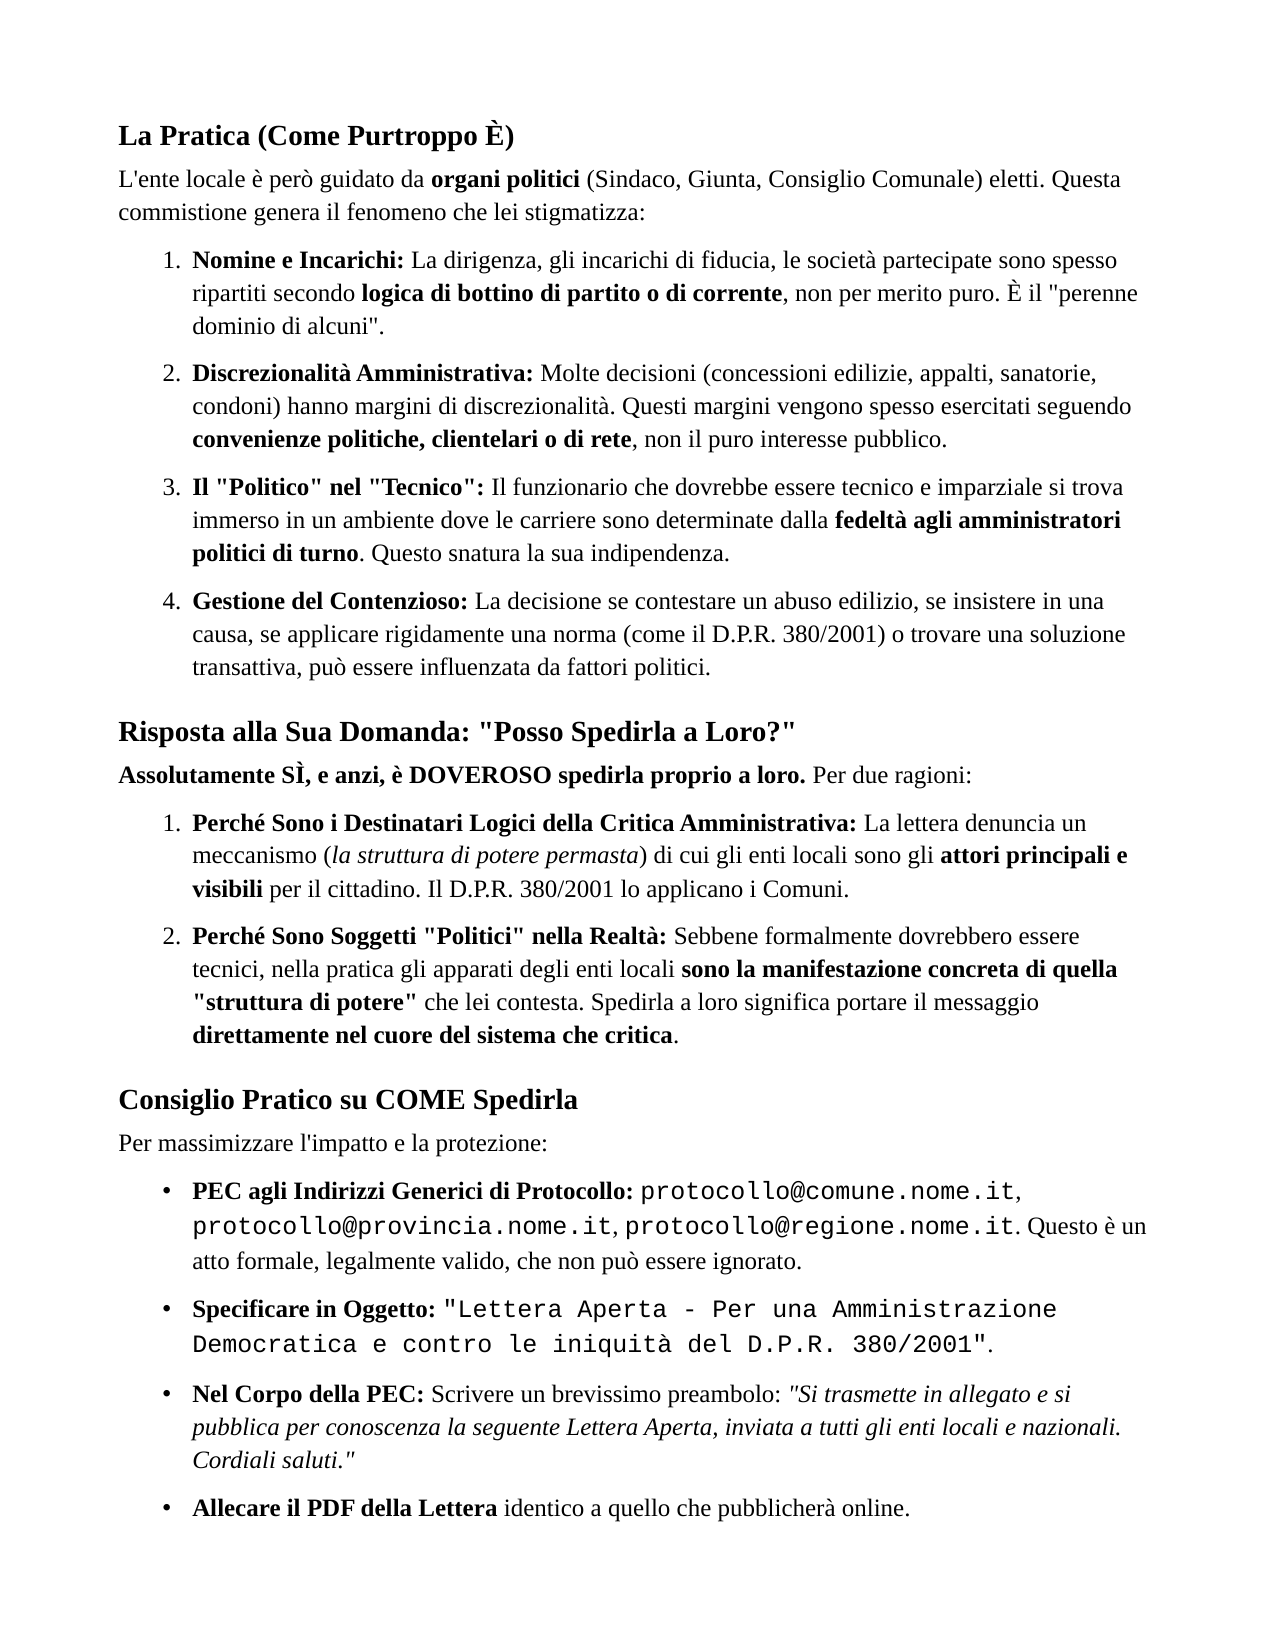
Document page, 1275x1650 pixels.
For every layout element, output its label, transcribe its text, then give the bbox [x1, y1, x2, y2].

list Perché Sono i Destinatari Logici della Critica Amministrativa: La lettera denuncia un meccanismo (la struttura di potere permasta) di cui gli enti locali sono gli attori principali e visibili per il cittadino. Il D.P.R. 380/2001 lo applicano i Comuni. [162, 808, 1157, 902]
text Per massimizzare l'impatto e la protezione: [118, 1128, 1157, 1157]
list Discrezionalità Amministrativa: Molte decisioni (concessioni edilizie, appalti, sanatorie, condoni) hanno margini di discrezionalità. Questi margini vengono spesso esercitati seguendo convenienze politiche, clientelari o di rete, non il puro interesse pubblico. [162, 358, 1157, 453]
list Gestione del Contenzioso: La decisione se contestare un abuso edilizio, se insistere in una causa, se applicare rigidamente una norma (come il D.P.R. 380/2001) o trovare una soluzione transattiva, può essere influenzata da fattori politici. [162, 586, 1157, 681]
text Assolutamente SÌ, e anzi, è DOVEROSO spedirla proprio a loro. Per due ragioni: [118, 760, 1157, 789]
list Specificare in Oggetto: "Lettera Aperta - Per una Amministrazione Democratica e contro le iniquità del D.P.R. 380/2001". [162, 1294, 1157, 1360]
list Allecare il PDF della Lettera identico a quello che pubblicherà online. [162, 1493, 1157, 1521]
list Nomine e Incarichi: La dirigenza, gli incarichi di fiducia, le società partecipate sono spesso ripartiti secondo logica di bottino di partito o di corrente, non per merito puro. È il "perenne dominio di alcuni". [162, 245, 1157, 339]
subtitle Consiglio Pratico su COME Spedirla [118, 1082, 1157, 1116]
list Nel Corpo della PEC: Scrivere un brevissimo preambolo: "Si trasmette in allegato e si pubblica per conoscenza la seguente Lettera Aperta, inviata a tutti gli enti locali e nazionali. Cordiali saluti." [162, 1379, 1157, 1474]
list Perché Sono Soggetti "Politici" nella Realtà: Sebbene formalmente dovrebbero essere tecnici, nella pratica gli apparati degli enti locali sono la manifestazione concreta di quella "struttura di potere" che lei contesta. Spedirla a loro significa portare il messaggio direttamente nel cuore del sistema che critica. [162, 921, 1157, 1049]
subtitle La Pratica (Come Purtroppo È) [118, 118, 1157, 152]
subtitle Risposta alla Sua Domanda: "Posso Spedirla a Loro?" [118, 714, 1157, 747]
text L'ente locale è però guidato da organi politici (Sindaco, Giunta, Consiglio Comunale) eletti. Questa commistione genera il fenomeno che lei stigmatizza: [118, 164, 1157, 226]
list PEC agli Indirizzi Generici di Protocollo: protocollo@comune.nome.it, protocollo@provincia.nome.it, protocollo@regione.nome.it. Questo è un atto formale, legalmente valido, che non può essere ignorato. [162, 1176, 1157, 1275]
list Il "Politico" nel "Tecnico": Il funzionario che dovrebbe essere tecnico e imparziale si trova immerso in un ambiente dove le carriere sono determinate dalla fedeltà agli amministratori politici di turno. Questo snatura la sua indipendenza. [162, 472, 1157, 567]
